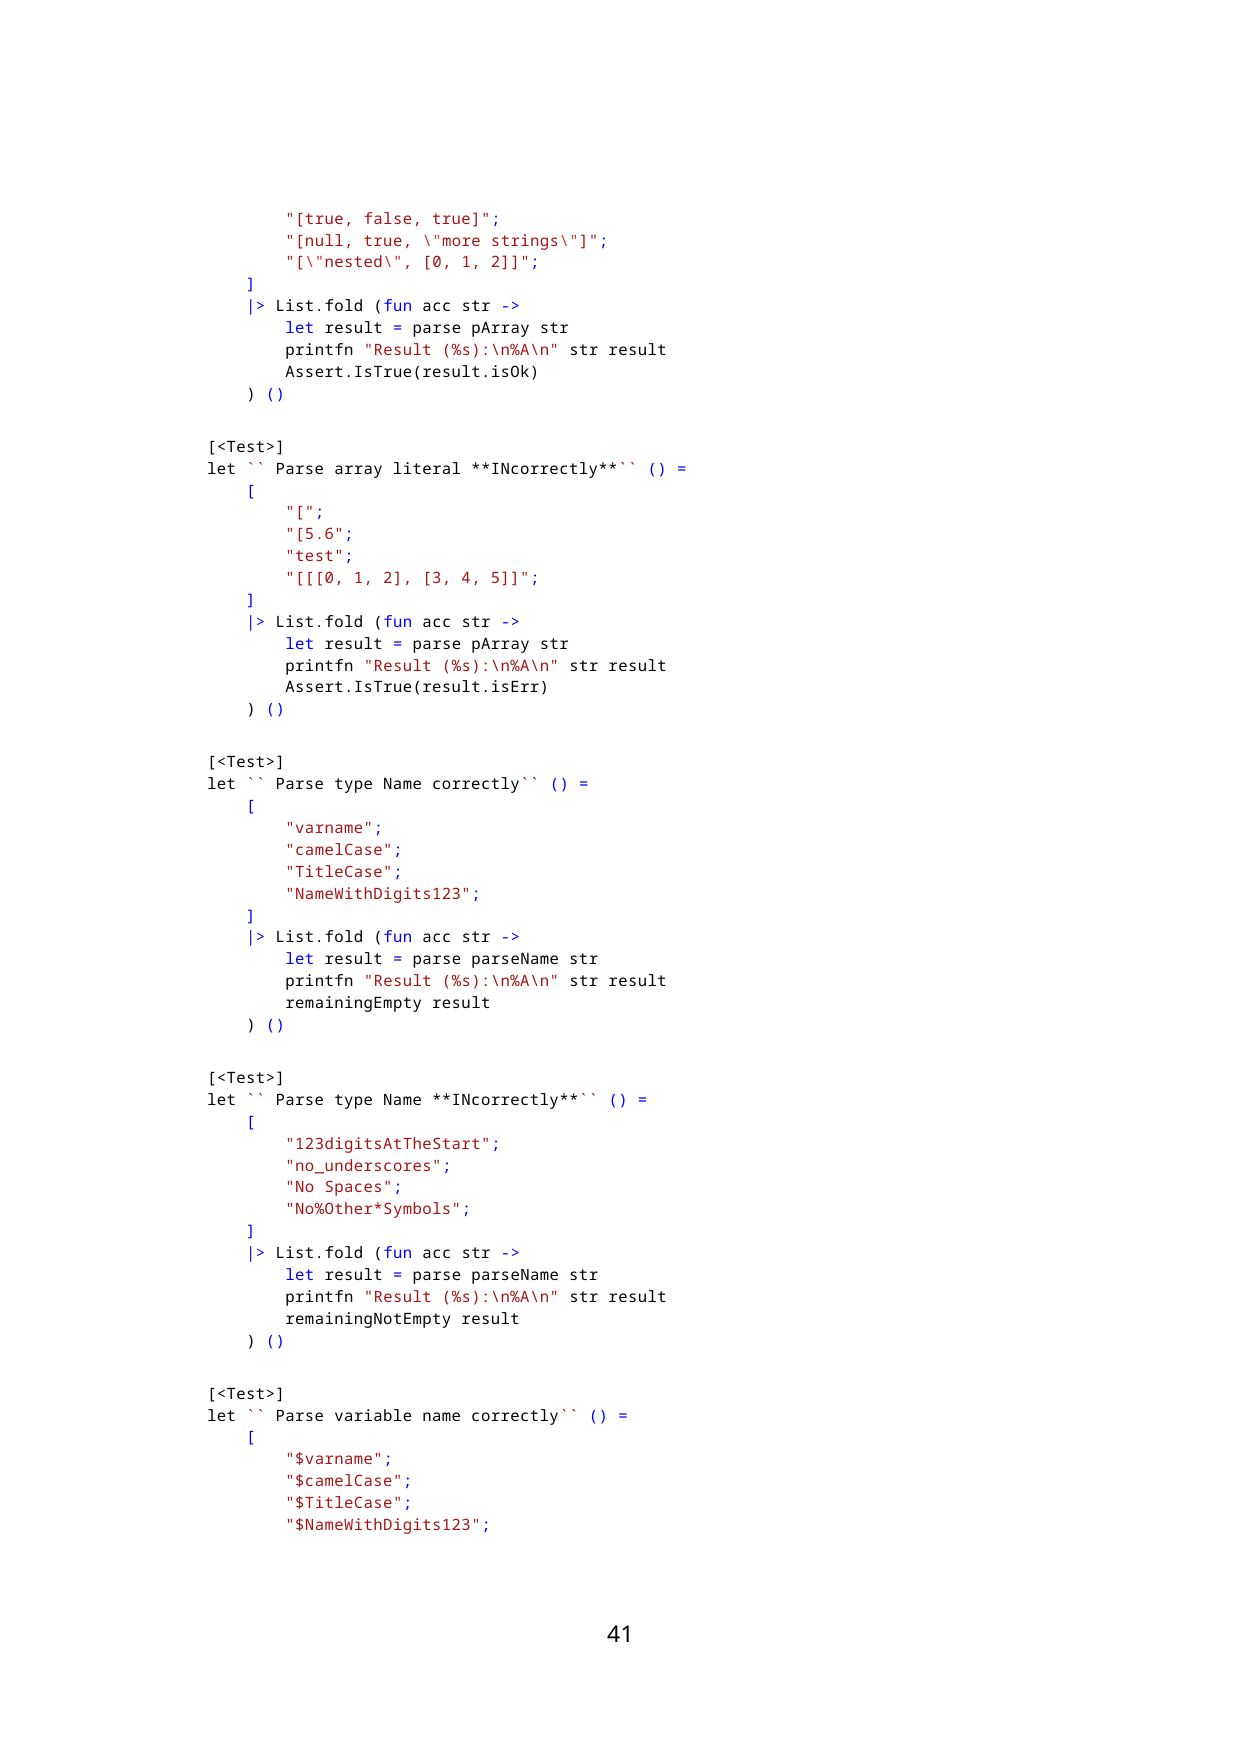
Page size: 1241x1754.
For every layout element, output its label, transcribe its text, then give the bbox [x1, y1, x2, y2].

text "no_underscores"; [207, 1154, 1033, 1176]
text printfn "Result (%s):\n%A\n" str result [207, 969, 1033, 991]
text printfn "Result (%s):\n%A\n" str result [207, 654, 1033, 676]
text |> List.fold (fun acc str -> [207, 926, 1033, 947]
text let result = parse pArray str [207, 316, 1033, 338]
text "[\"nested\", [0, 1, 2]]"; [207, 251, 1033, 272]
text remainingNotEmpty result [207, 1307, 1033, 1329]
text "[null, true, \"more strings\"]"; [207, 229, 1033, 251]
text [ [207, 479, 1033, 501]
text "varname"; [207, 816, 1033, 838]
text "$TitleCase"; [207, 1491, 1033, 1513]
text "[[[0, 1, 2], [3, 4, 5]]"; [207, 566, 1033, 588]
text "camelCase"; [207, 838, 1033, 860]
text "$NameWithDigits123"; [207, 1513, 1033, 1535]
text "[true, false, true]"; [207, 207, 1033, 229]
text |> List.fold (fun acc str -> [207, 1241, 1033, 1263]
text ] [207, 1219, 1033, 1241]
text let `` Parse array literal **INcorrectly**`` () = [207, 457, 1033, 479]
text [<Test>] [207, 751, 1033, 772]
text [ [207, 1110, 1033, 1132]
text ] [207, 588, 1033, 610]
text [<Test>] [207, 435, 1033, 457]
text let result = parse parseName str [207, 1263, 1033, 1285]
text ] [207, 272, 1033, 294]
text [ [207, 794, 1033, 816]
text |> List.fold (fun acc str -> [207, 610, 1033, 632]
text Assert.IsTrue(result.isOk) [207, 360, 1033, 382]
text let result = parse parseName str [207, 947, 1033, 969]
text ) () [207, 1013, 1033, 1035]
text |> List.fold (fun acc str -> [207, 294, 1033, 316]
text ) () [207, 697, 1033, 719]
text "123digitsAtTheStart"; [207, 1132, 1033, 1154]
text let `` Parse type Name correctly`` () = [207, 772, 1033, 794]
text printfn "Result (%s):\n%A\n" str result [207, 338, 1033, 360]
text remainingEmpty result [207, 991, 1033, 1013]
text "No Spaces"; [207, 1176, 1033, 1197]
text "No%Other*Symbols"; [207, 1197, 1033, 1219]
text [<Test>] [207, 1066, 1033, 1088]
text "["; [207, 501, 1033, 522]
text "NameWithDigits123"; [207, 882, 1033, 904]
text ) () [207, 1329, 1033, 1351]
text Assert.IsTrue(result.isErr) [207, 676, 1033, 697]
text "$camelCase"; [207, 1469, 1033, 1491]
text let `` Parse variable name correctly`` () = [207, 1404, 1033, 1426]
text let result = parse pArray str [207, 632, 1033, 654]
text "test"; [207, 544, 1033, 566]
text "[5.6"; [207, 522, 1033, 544]
text ] [207, 904, 1033, 926]
text ) () [207, 382, 1033, 404]
text "TitleCase"; [207, 860, 1033, 882]
text [ [207, 1426, 1033, 1447]
text let `` Parse type Name **INcorrectly**`` () = [207, 1088, 1033, 1110]
text "$varname"; [207, 1447, 1033, 1469]
text [<Test>] [207, 1382, 1033, 1404]
text printfn "Result (%s):\n%A\n" str result [207, 1285, 1033, 1307]
